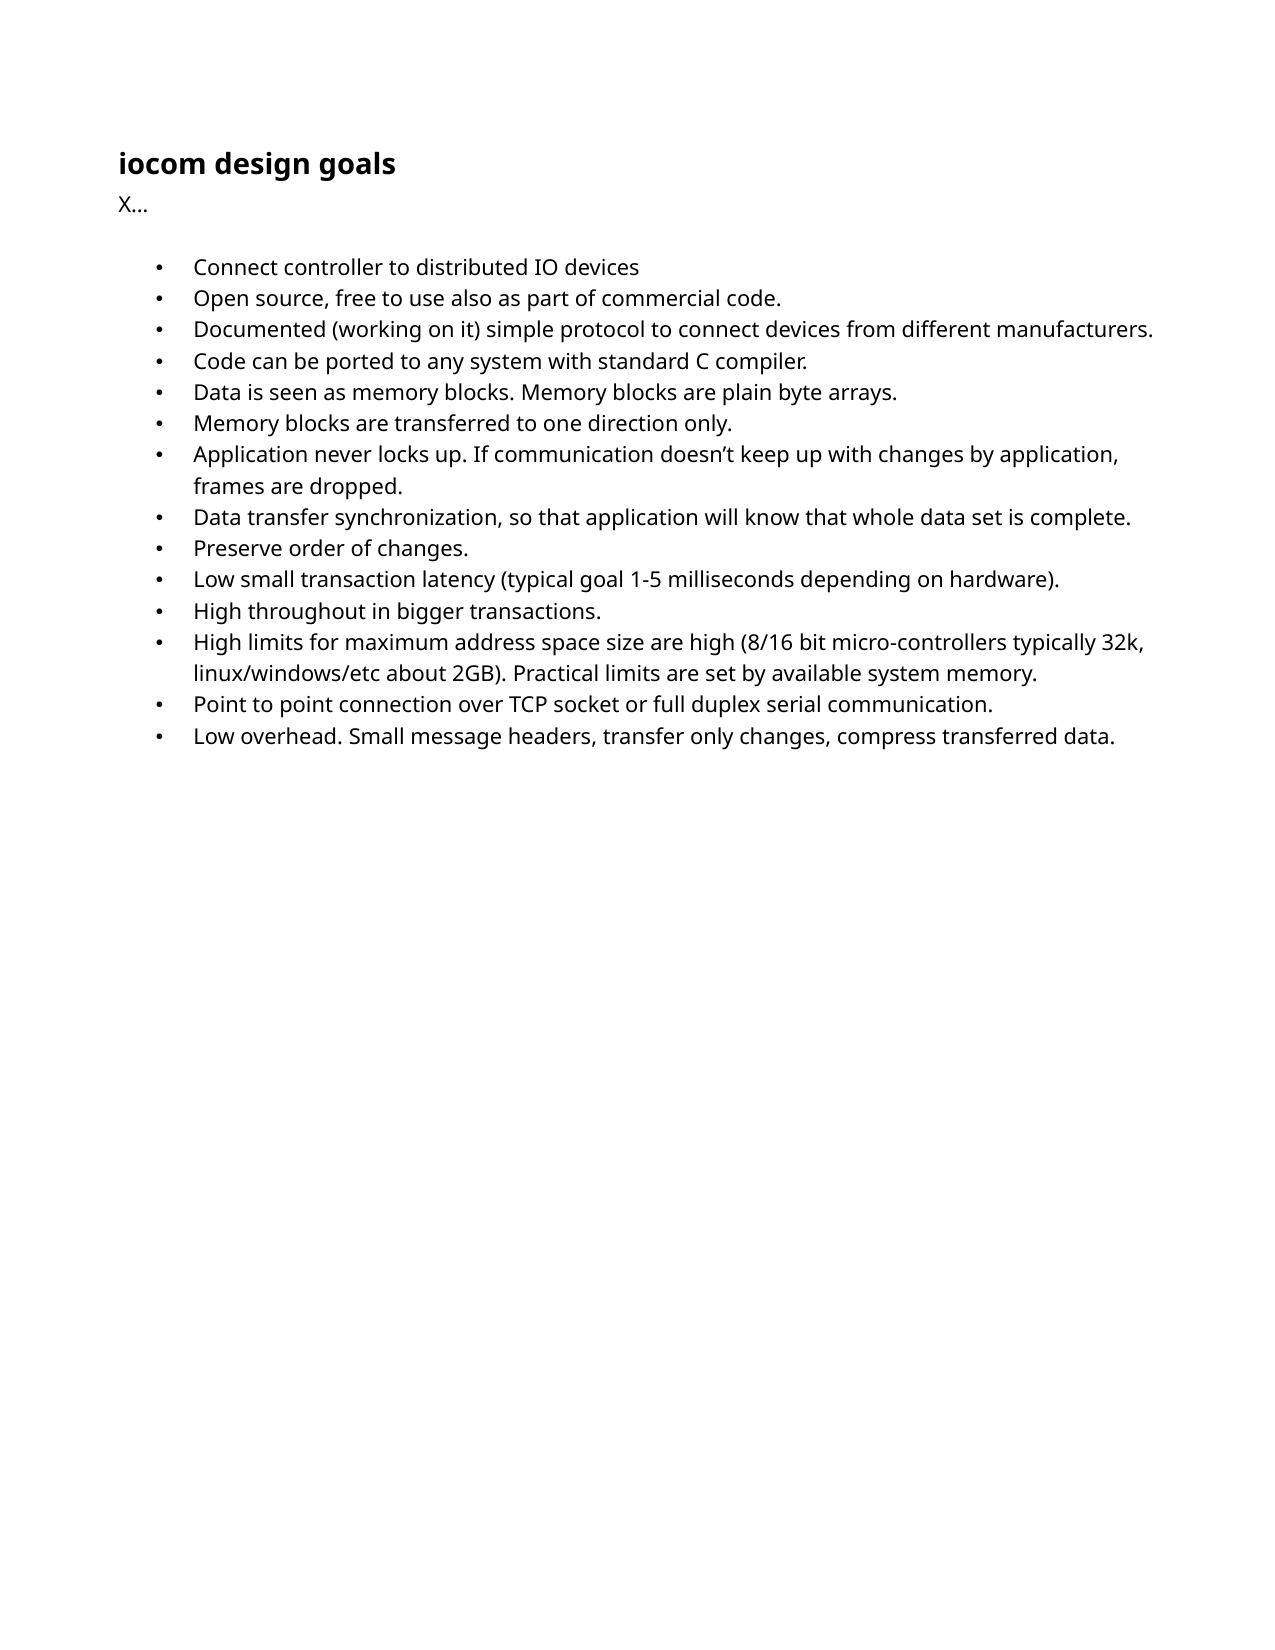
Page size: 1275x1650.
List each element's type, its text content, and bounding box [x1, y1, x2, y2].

list High limits for maximum address space size are high (8/16 bit micro-controllers typically 32k, linux/windows/etc about 2GB). Practical limits are set by available system memory. [156, 627, 1157, 688]
list Application never locks up. If communication doesn’t keep up with changes by application, frames are dropped. [156, 439, 1157, 500]
subtitle iocom design goals [118, 144, 1157, 183]
list Preserve order of changes. [156, 533, 1157, 563]
list Open source, free to use also as part of commercial code. [156, 283, 1157, 313]
list Point to point connection over TCP socket or full duplex serial communication. [156, 689, 1157, 719]
list Code can be ported to any system with standard C compiler. [156, 346, 1157, 375]
list High throughout in bigger transactions. [156, 596, 1157, 625]
list Low small transaction latency (typical goal 1-5 milliseconds depending on hardware). [156, 564, 1157, 594]
list Data transfer synchronization, so that application will know that whole data set is complete. [156, 502, 1157, 532]
list Data is seen as memory blocks. Memory blocks are plain byte arrays. [156, 377, 1157, 407]
text X… [118, 189, 1157, 219]
list Low overhead. Small message headers, transfer only changes, compress transferred data. [156, 721, 1157, 750]
list Connect controller to distributed IO devices [156, 252, 1157, 282]
list Memory blocks are transferred to one direction only. [156, 408, 1157, 438]
list Documented (working on it) simple protocol to connect devices from different manufacturers. [156, 314, 1157, 344]
